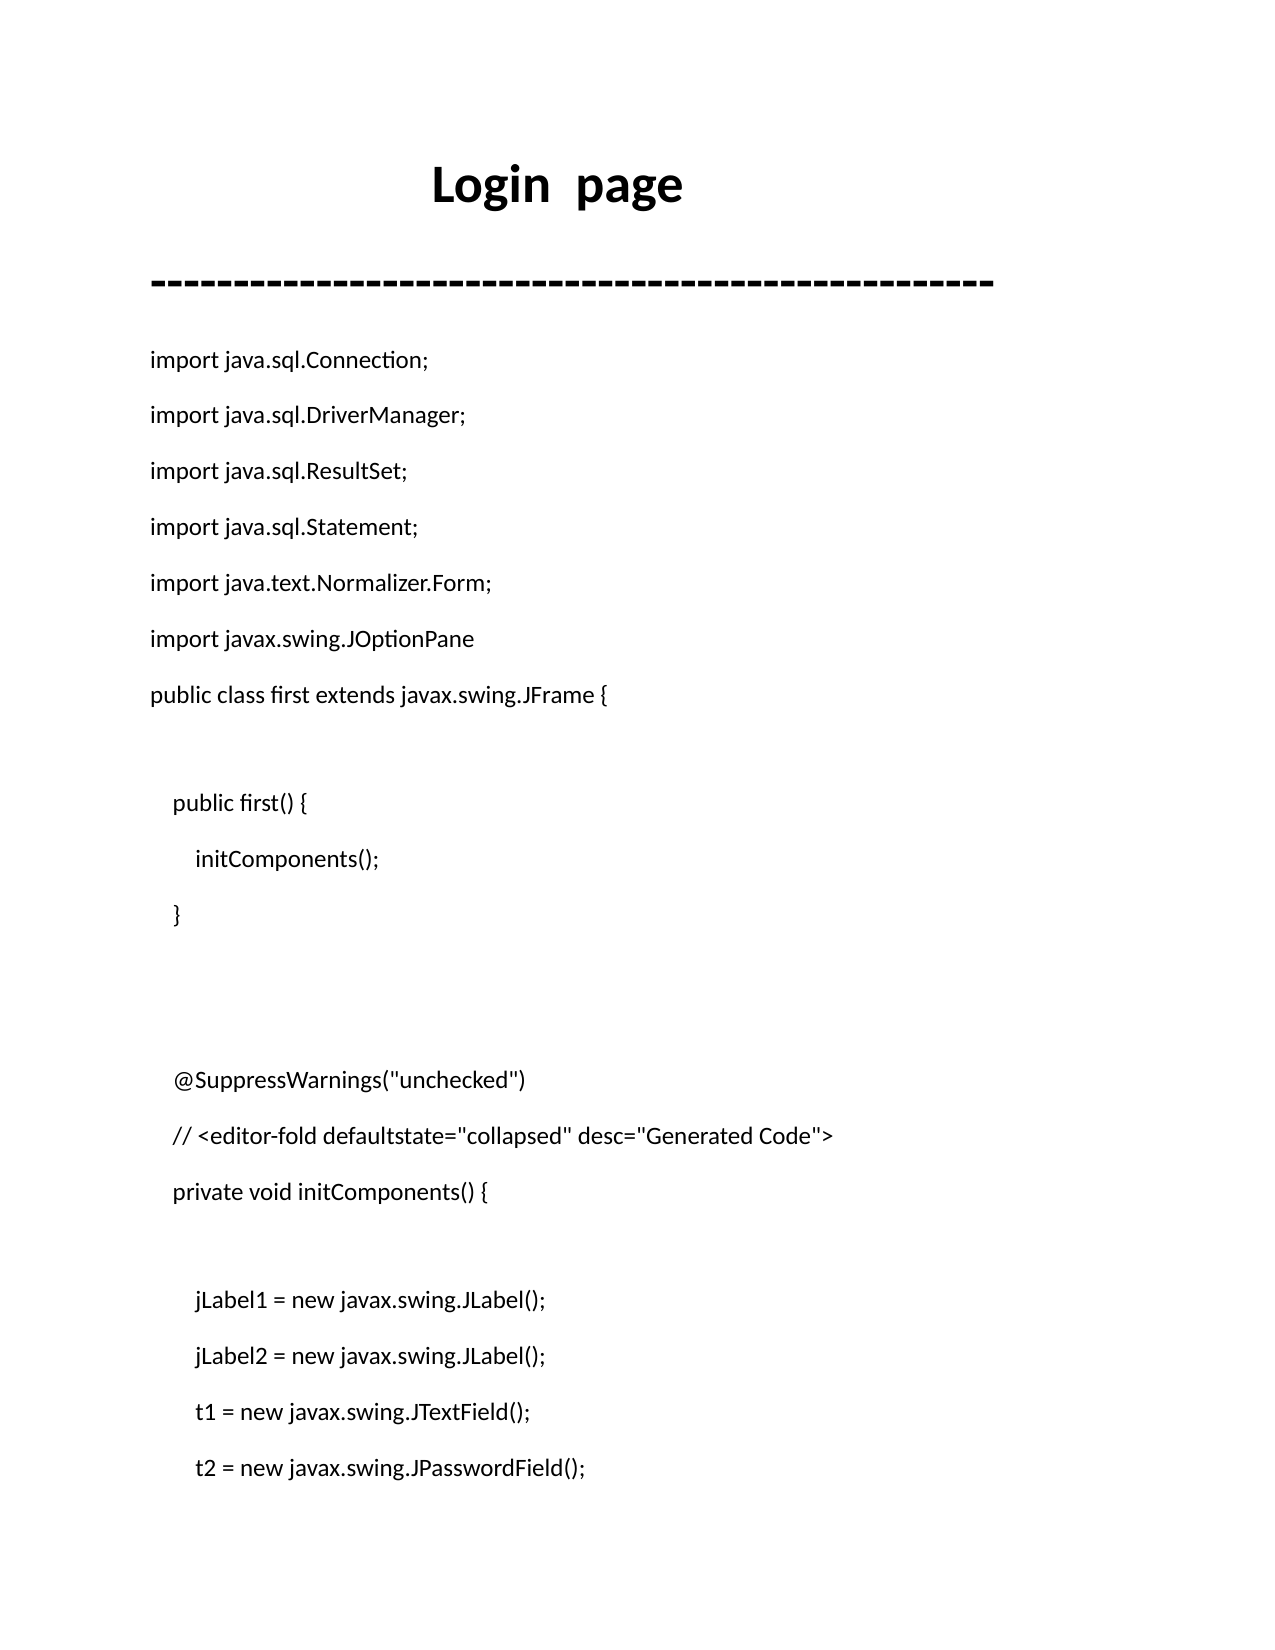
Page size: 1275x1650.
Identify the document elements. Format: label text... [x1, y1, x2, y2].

text public first() { [150, 788, 1125, 818]
text @SuppressWarnings("unchecked") [150, 1064, 1125, 1094]
text } [150, 899, 1125, 930]
text import java.text.Normalizer.Form; [150, 567, 1125, 598]
text import java.sql.DriverManager; [150, 399, 1125, 430]
text import java.sql.Connection; [150, 344, 1125, 374]
text import java.sql.Statement; [150, 511, 1125, 542]
text t2 = new javax.swing.JPasswordField(); [150, 1452, 1125, 1482]
text public class first extends javax.swing.JFrame { [150, 679, 1125, 709]
text --------------------------------------------------- [150, 247, 1125, 313]
text private void initComponents() { [150, 1176, 1125, 1206]
text jLabel2 = new javax.swing.JLabel(); [150, 1340, 1125, 1371]
text import javax.swing.JOptionPane [150, 623, 1125, 653]
text Login page [150, 150, 1125, 216]
text // <editor-fold defaultstate="collapsed" desc="Generated Code"> [150, 1120, 1125, 1150]
text initComponents(); [150, 843, 1125, 874]
text jLabel1 = new javax.swing.JLabel(); [150, 1284, 1125, 1315]
text import java.sql.ResultSet; [150, 455, 1125, 486]
text t1 = new javax.swing.JTextField(); [150, 1396, 1125, 1427]
